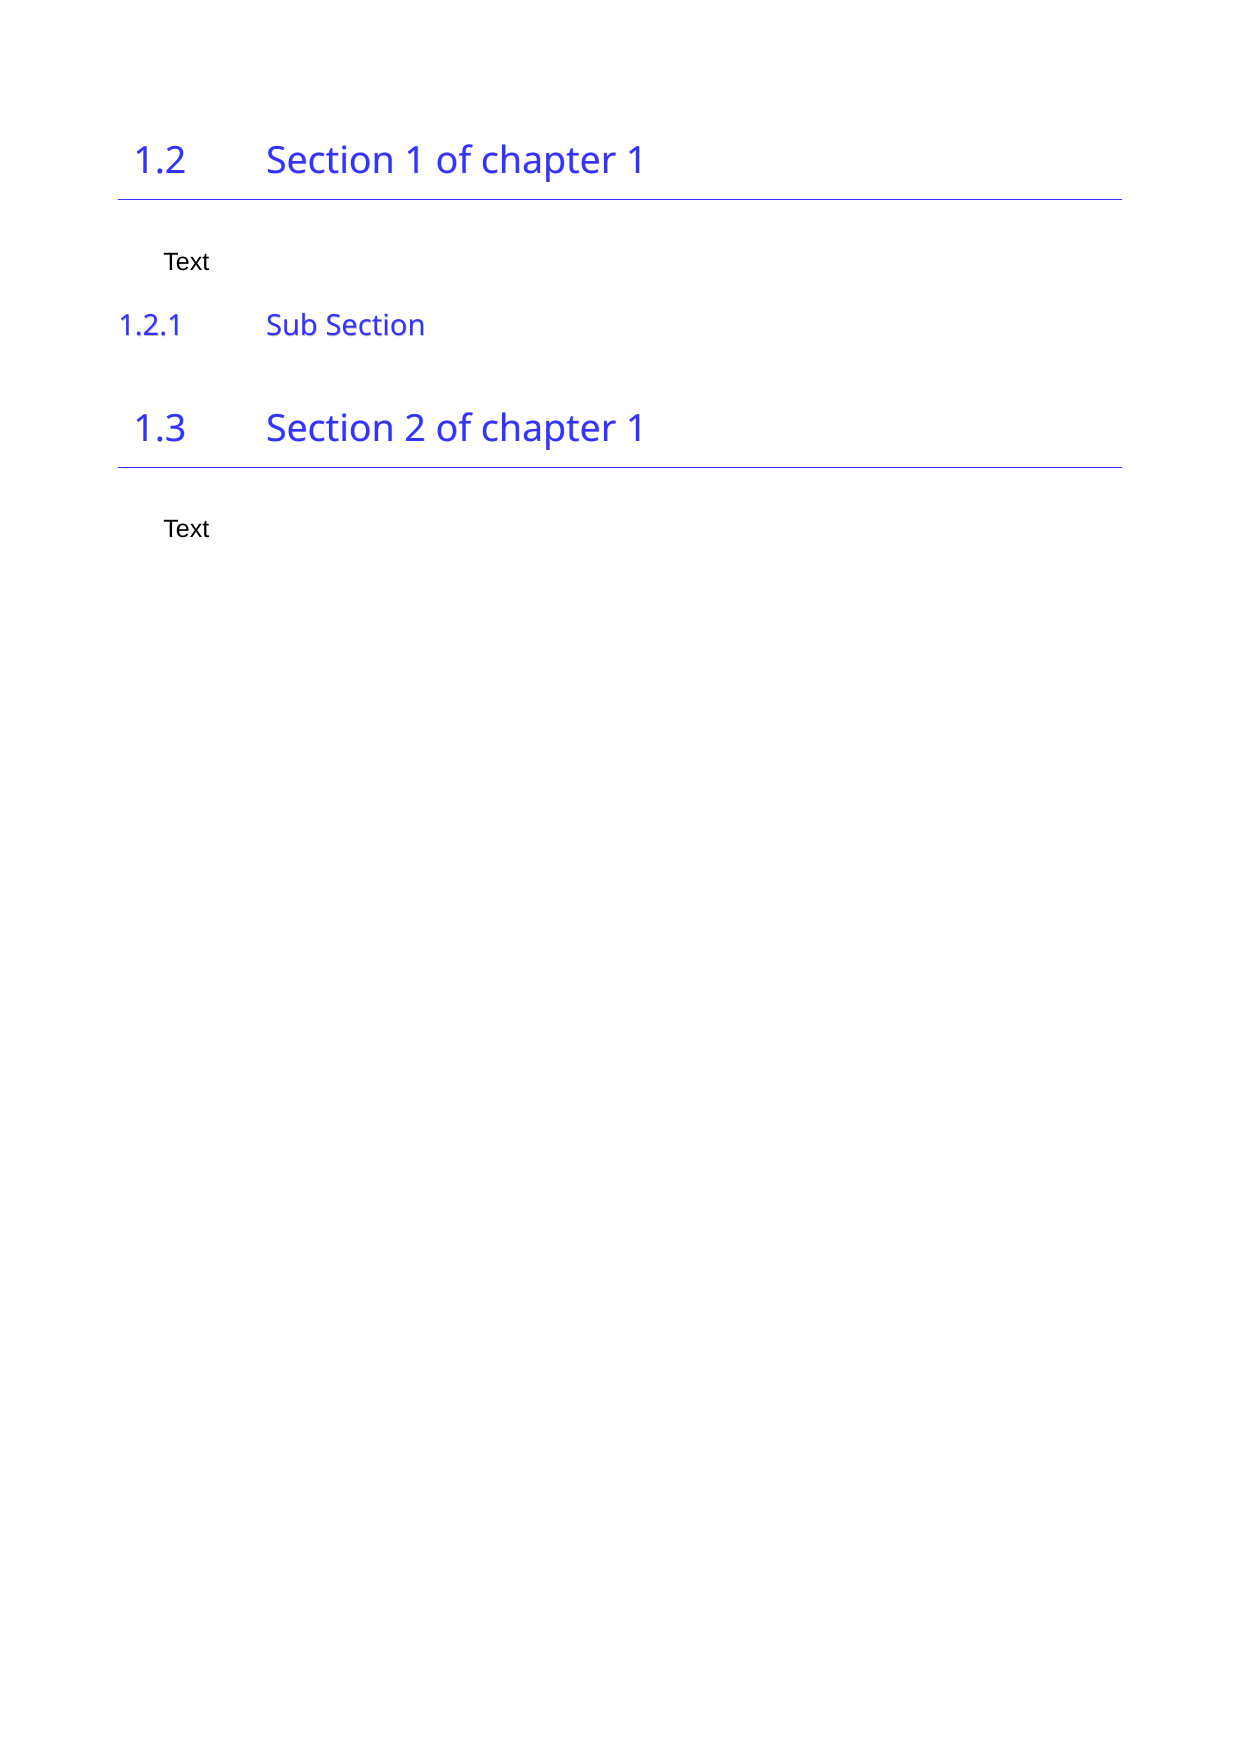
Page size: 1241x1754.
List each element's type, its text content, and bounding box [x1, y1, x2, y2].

text Text [118, 509, 1122, 545]
subtitle Sub Section [118, 304, 1122, 344]
text Text [118, 241, 1122, 277]
subtitle Section 2 of chapter 1 [118, 386, 1122, 467]
subtitle Section 1 of chapter 1 [118, 118, 1122, 199]
